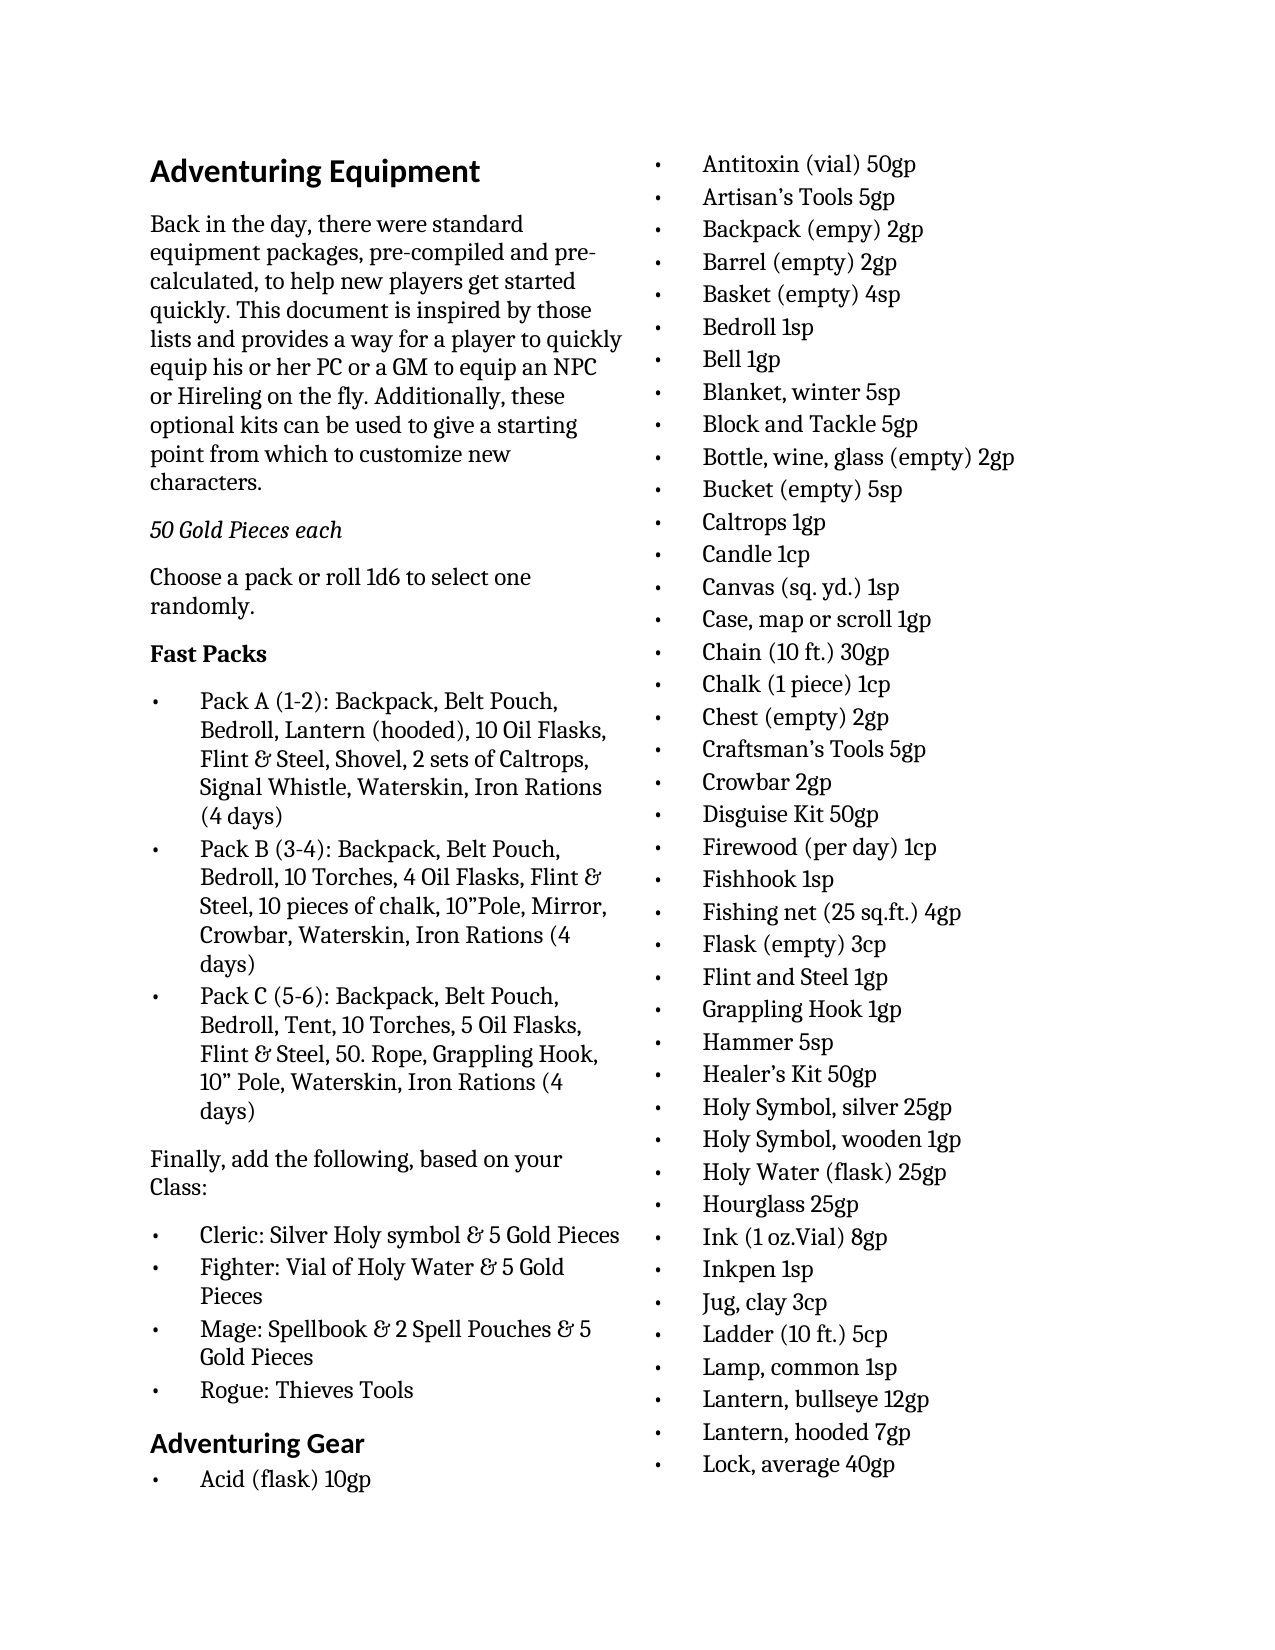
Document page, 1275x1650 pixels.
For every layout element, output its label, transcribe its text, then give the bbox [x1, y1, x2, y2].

list Blanket, winter 5sp [652, 377, 1125, 406]
list Jug, clay 3cp [652, 1287, 1125, 1316]
list Canvas (sq. yd.) 1sp [652, 572, 1125, 601]
list Healer’s Kit 50gp [652, 1060, 1125, 1089]
list Ink (1 oz.Vial) 8gp [652, 1222, 1125, 1251]
list Pack C (5-6): Backpack, Belt Pouch, Bedroll, Tent, 10 Torches, 5 Oil Flasks, Flint & Steel, 50. Rope, Grappling Hook, 10” Pole, Waterskin, Iron Rations (4 days) [150, 982, 622, 1126]
list Case, map or scroll 1gp [652, 605, 1125, 634]
subtitle Adventuring Equipment [150, 150, 622, 191]
list Craftsman’s Tools 5gp [652, 735, 1125, 764]
list Barrel (empty) 2gp [652, 247, 1125, 276]
list Fighter: Vial of Holy Water & 5 Gold Pieces [150, 1253, 622, 1311]
list Pack B (3-4): Backpack, Belt Pouch, Bedroll, 10 Torches, 4 Oil Flasks, Flint & Steel, 10 pieces of chalk, 10”Pole, Mirror, Crowbar, Waterskin, Iron Rations (4 days) [150, 834, 622, 978]
list Bedroll 1sp [652, 312, 1125, 341]
list Lock, average 40gp [652, 1450, 1125, 1479]
list Firewood (per day) 1cp [652, 832, 1125, 861]
list Acid (flask) 10gp [150, 1465, 622, 1493]
list Backpack (empy) 2gp [652, 215, 1125, 244]
list Artisan’s Tools 5gp [652, 182, 1125, 211]
list Bucket (empty) 5sp [652, 475, 1125, 504]
list Chest (empty) 2gp [652, 702, 1125, 731]
text 50 Gold Pieces each [150, 516, 622, 544]
list Rogue: Thieves Tools [150, 1376, 622, 1404]
text Back in the day, there were standard equipment packages, pre-compiled and pre-calculated, to help new players get started quickly. This document is inspired by those lists and provides a way for a player to quickly equip his or her PC or a GM to equip an NPC or Hireling on the fly. Additionally, these optional kits can be used to give a starting point from which to customize new characters. [150, 209, 622, 497]
list Caltrops 1gp [652, 507, 1125, 536]
list Flint and Steel 1gp [652, 962, 1125, 991]
list Lamp, common 1sp [652, 1352, 1125, 1381]
list Mage: Spellbook & 2 Spell Pouches & 5 Gold Pieces [150, 1314, 622, 1372]
list Disguise Kit 50gp [652, 800, 1125, 829]
list Chain (10 ft.) 30gp [652, 637, 1125, 666]
text Finally, add the following, based on your Class: [150, 1144, 622, 1202]
subtitle Adventuring Gear [150, 1425, 622, 1461]
list Cleric: Silver Holy symbol & 5 Gold Pieces [150, 1221, 622, 1249]
list Block and Tackle 5gp [652, 410, 1125, 439]
list Inkpen 1sp [652, 1255, 1125, 1284]
list Fishing net (25 sq.ft.) 4gp [652, 897, 1125, 926]
list Flask (empty) 3cp [652, 930, 1125, 959]
list Hourglass 25gp [652, 1190, 1125, 1219]
list Hammer 5sp [652, 1027, 1125, 1056]
text Fast Packs [150, 639, 622, 668]
list Antitoxin (vial) 50gp [652, 150, 1125, 179]
list Holy Symbol, wooden 1gp [652, 1125, 1125, 1154]
list Bell 1gp [652, 345, 1125, 374]
list Pack A (1-2): Backpack, Belt Pouch, Bedroll, Lantern (hooded), 10 Oil Flasks, Flint & Steel, Shovel, 2 sets of Caltrops, Signal Whistle, Waterskin, Iron Rations (4 days) [150, 687, 622, 831]
list Lantern, bullseye 12gp [652, 1385, 1125, 1414]
list Ladder (10 ft.) 5cp [652, 1320, 1125, 1349]
list Lantern, hooded 7gp [652, 1417, 1125, 1446]
text Choose a pack or roll 1d6 to select one randomly. [150, 563, 622, 621]
list Basket (empty) 4sp [652, 280, 1125, 309]
list Candle 1cp [652, 540, 1125, 569]
list Holy Water (flask) 25gp [652, 1157, 1125, 1186]
list Bottle, wine, glass (empty) 2gp [652, 442, 1125, 471]
list Fishhook 1sp [652, 865, 1125, 894]
list Grappling Hook 1gp [652, 995, 1125, 1024]
list Chalk (1 piece) 1cp [652, 670, 1125, 699]
list Holy Symbol, silver 25gp [652, 1092, 1125, 1121]
list Crowbar 2gp [652, 767, 1125, 796]
